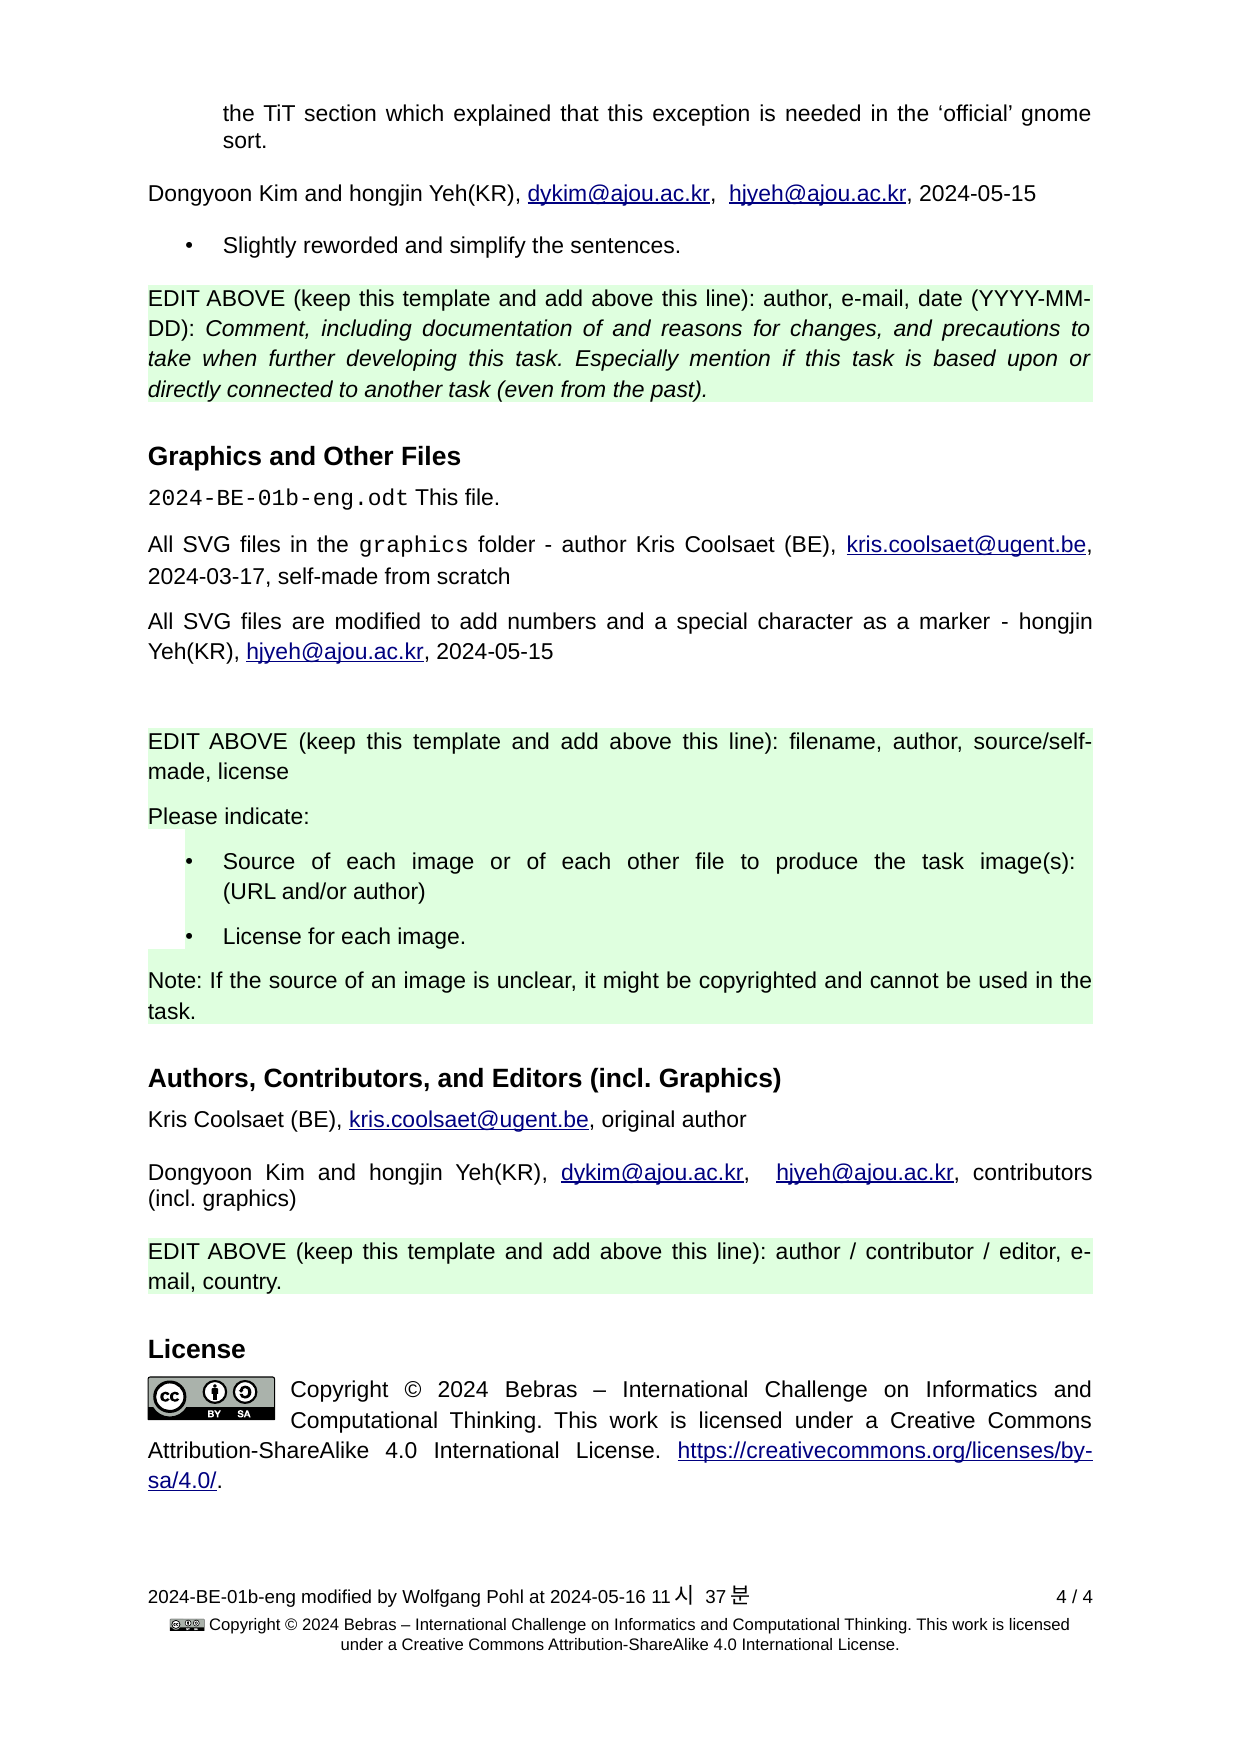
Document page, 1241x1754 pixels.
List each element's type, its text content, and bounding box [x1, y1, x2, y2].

text Note: If the source of an image is unclear, it might be copyrighted and cannot be used in the task. [148, 967, 1093, 1024]
list License for each image. [185, 923, 1093, 949]
subtitle Authors, Contributors, and Editors (incl. Graphics) [148, 1063, 1093, 1093]
text EDIT ABOVE (keep this template and add above this line): author / contributor / editor, e-mail, country. [148, 1238, 1093, 1294]
text 2024-BE-01b-eng.odt This file. [148, 484, 1093, 512]
list the TiT section which explained that this exception is needed in the ‘official’ gnome sort. [185, 100, 1093, 153]
text All SVG files are modified to add numbers and a special character as a marker - hongjin Yeh(KR), hjyeh@ajou.ac.kr, 2024-05-15 [148, 608, 1093, 664]
text Copyright © 2024 Bebras – International Challenge on Informatics and Computational Thinking. This work is licensed under a Creative Commons Attribution-ShareAlike 4.0 International License. https://creativecommons.org/licenses/by-sa/4.0/. [148, 1376, 1093, 1493]
text Kris Coolsaet (BE), kris.coolsaet@ugent.be, original author [148, 1106, 1093, 1132]
list Source of each image or of each other file to produce the task image(s): (URL and/or author) [185, 848, 1093, 904]
text Please indicate: [148, 803, 1093, 829]
text All SVG files in the graphics folder - author Kris Coolsaet (BE), kris.coolsaet@ugent.be, 2024-03-17, self-made from scratch [148, 531, 1093, 589]
text EDIT ABOVE (keep this template and add above this line): filename, author, source/self-made, license [148, 728, 1093, 784]
list Slightly reworded and simplify the sentences. [185, 232, 1093, 258]
text EDIT ABOVE (keep this template and add above this line): author, e-mail, date (YYYY-MM-DD): Comment, including documentation of and reasons for changes, and precautions to take when further developing this task. Especially mention if this task is based upon or directly connected to another task (even from the past). [148, 285, 1093, 402]
text Dongyoon Kim and hongjin Yeh(KR), dykim@ajou.ac.kr, hjyeh@ajou.ac.kr, contributors (incl. graphics) [148, 1159, 1093, 1211]
subtitle Graphics and Other Files [148, 441, 1093, 471]
subtitle License [148, 1334, 1093, 1364]
text Dongyoon Kim and hongjin Yeh(KR), dykim@ajou.ac.kr, hjyeh@ajou.ac.kr, 2024-05-15 [148, 179, 1093, 206]
